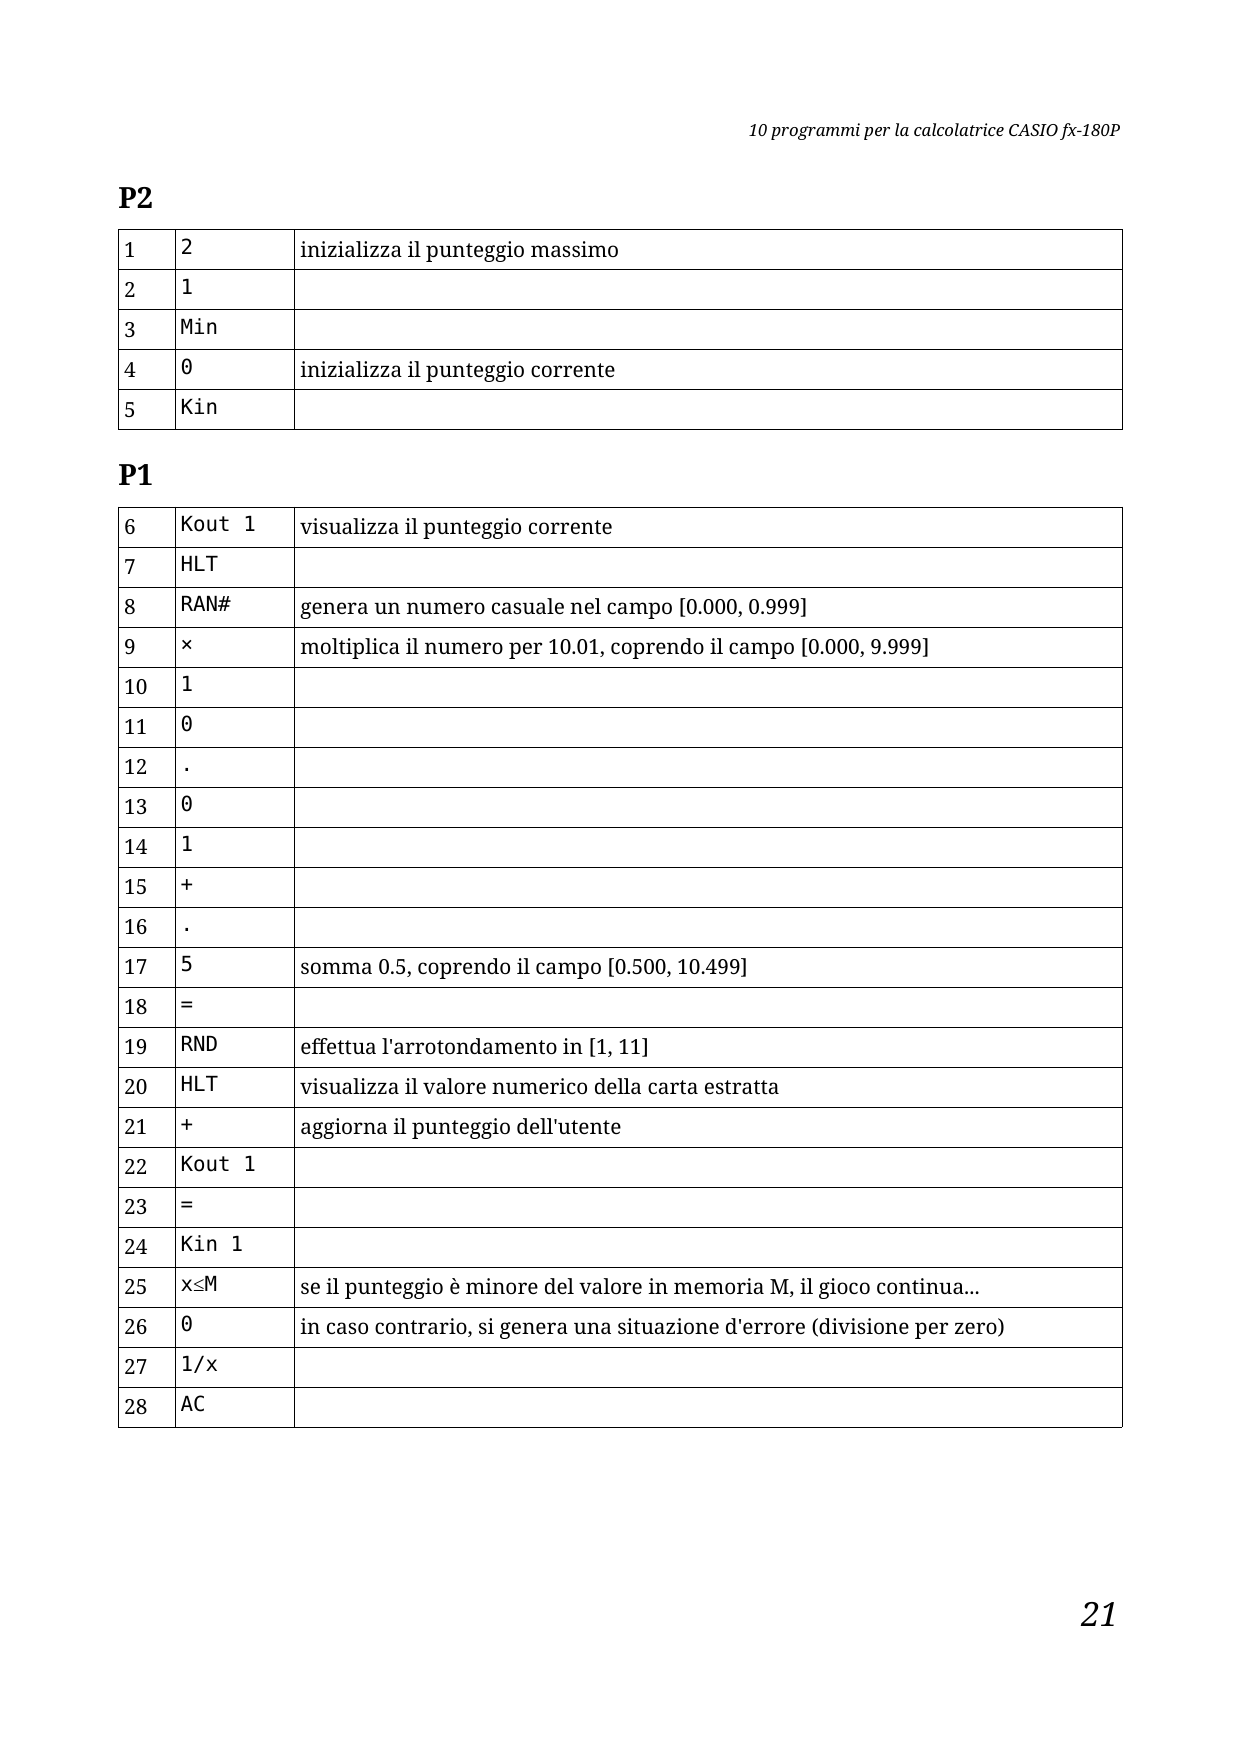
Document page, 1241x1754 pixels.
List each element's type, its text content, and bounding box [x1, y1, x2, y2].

table_cell [295, 548, 1122, 587]
table_cell [295, 270, 1122, 309]
table_cell 17 [119, 948, 175, 987]
table_header 2 [176, 230, 294, 269]
table_cell 0 [176, 1308, 294, 1347]
table_cell 26 [119, 1308, 175, 1347]
table_cell 3 [119, 310, 175, 349]
table_cell [295, 1188, 1122, 1227]
table_cell 20 [119, 1068, 175, 1107]
table_cell visualizza il valore numerico della carta estratta [295, 1068, 1122, 1107]
table_cell [295, 1228, 1122, 1267]
table_cell inizializza il punteggio corrente [295, 350, 1122, 389]
table_cell 16 [119, 908, 175, 947]
table_cell [295, 708, 1122, 747]
table_cell AC [176, 1388, 294, 1427]
table_cell 8 [119, 588, 175, 627]
table_cell 1/x [176, 1348, 294, 1387]
table_header 1 [119, 230, 175, 269]
table_cell 24 [119, 1228, 175, 1267]
table_cell [295, 988, 1122, 1027]
table_cell 25 [119, 1268, 175, 1307]
table_cell 5 [119, 390, 175, 429]
table_cell genera un numero casuale nel campo [0.000, 0.999] [295, 588, 1122, 627]
table_cell 0 [176, 788, 294, 827]
table_cell = [176, 1188, 294, 1227]
table_header inizializza il punteggio massimo [295, 230, 1122, 269]
table_cell [295, 788, 1122, 827]
table_cell 0 [176, 350, 294, 389]
table_header 6 [119, 508, 175, 547]
table_cell Kout 1 [176, 1148, 294, 1187]
table_cell 1 [176, 668, 294, 707]
table_cell 9 [119, 628, 175, 667]
table_cell 1 [176, 270, 294, 309]
table_cell 10 [119, 668, 175, 707]
table_cell 12 [119, 748, 175, 787]
table_cell effettua l'arrotondamento in [1, 11] [295, 1028, 1122, 1067]
table_cell moltiplica il numero per 10.01, coprendo il campo [0.000, 9.999] [295, 628, 1122, 667]
table_cell 27 [119, 1348, 175, 1387]
subtitle P2 [118, 177, 1122, 217]
table_cell 19 [119, 1028, 175, 1067]
table_cell [295, 390, 1122, 429]
table_cell [295, 668, 1122, 707]
table_cell [295, 748, 1122, 787]
table_cell HLT [176, 1068, 294, 1107]
table_cell + [176, 1108, 294, 1147]
table_cell RAN# [176, 588, 294, 627]
table_cell . [176, 908, 294, 947]
table_cell 23 [119, 1188, 175, 1227]
table_cell aggiorna il punteggio dell'utente [295, 1108, 1122, 1147]
table_cell 13 [119, 788, 175, 827]
table_cell HLT [176, 548, 294, 587]
table_cell 28 [119, 1388, 175, 1427]
table_cell 11 [119, 708, 175, 747]
table_cell 4 [119, 350, 175, 389]
table_cell 21 [119, 1108, 175, 1147]
table_cell 15 [119, 868, 175, 907]
table_cell Kin [176, 390, 294, 429]
table_cell . [176, 748, 294, 787]
table_cell 0 [176, 708, 294, 747]
table_cell [295, 1348, 1122, 1387]
table_cell Min [176, 310, 294, 349]
table_header Kout 1 [176, 508, 294, 547]
table_cell + [176, 868, 294, 907]
table_cell RND [176, 1028, 294, 1067]
table_cell [295, 1148, 1122, 1187]
table_cell x≤M [176, 1268, 294, 1307]
table_cell [295, 868, 1122, 907]
table_cell [295, 908, 1122, 947]
table_cell somma 0.5, coprendo il campo [0.500, 10.499] [295, 948, 1122, 987]
table_cell 5 [176, 948, 294, 987]
table_cell Kin 1 [176, 1228, 294, 1267]
table_cell se il punteggio è minore del valore in memoria M, il gioco continua... [295, 1268, 1122, 1307]
table_cell 18 [119, 988, 175, 1027]
table_cell 2 [119, 270, 175, 309]
table_cell [295, 1388, 1122, 1427]
table_cell in caso contrario, si genera una situazione d'errore (divisione per zero) [295, 1308, 1122, 1347]
table_header visualizza il punteggio corrente [295, 508, 1122, 547]
table_cell × [176, 628, 294, 667]
table_cell [295, 310, 1122, 349]
table_cell [295, 828, 1122, 867]
table_cell 14 [119, 828, 175, 867]
table_cell = [176, 988, 294, 1027]
table_cell 22 [119, 1148, 175, 1187]
table_cell 1 [176, 828, 294, 867]
subtitle P1 [118, 454, 1122, 494]
table_cell 7 [119, 548, 175, 587]
